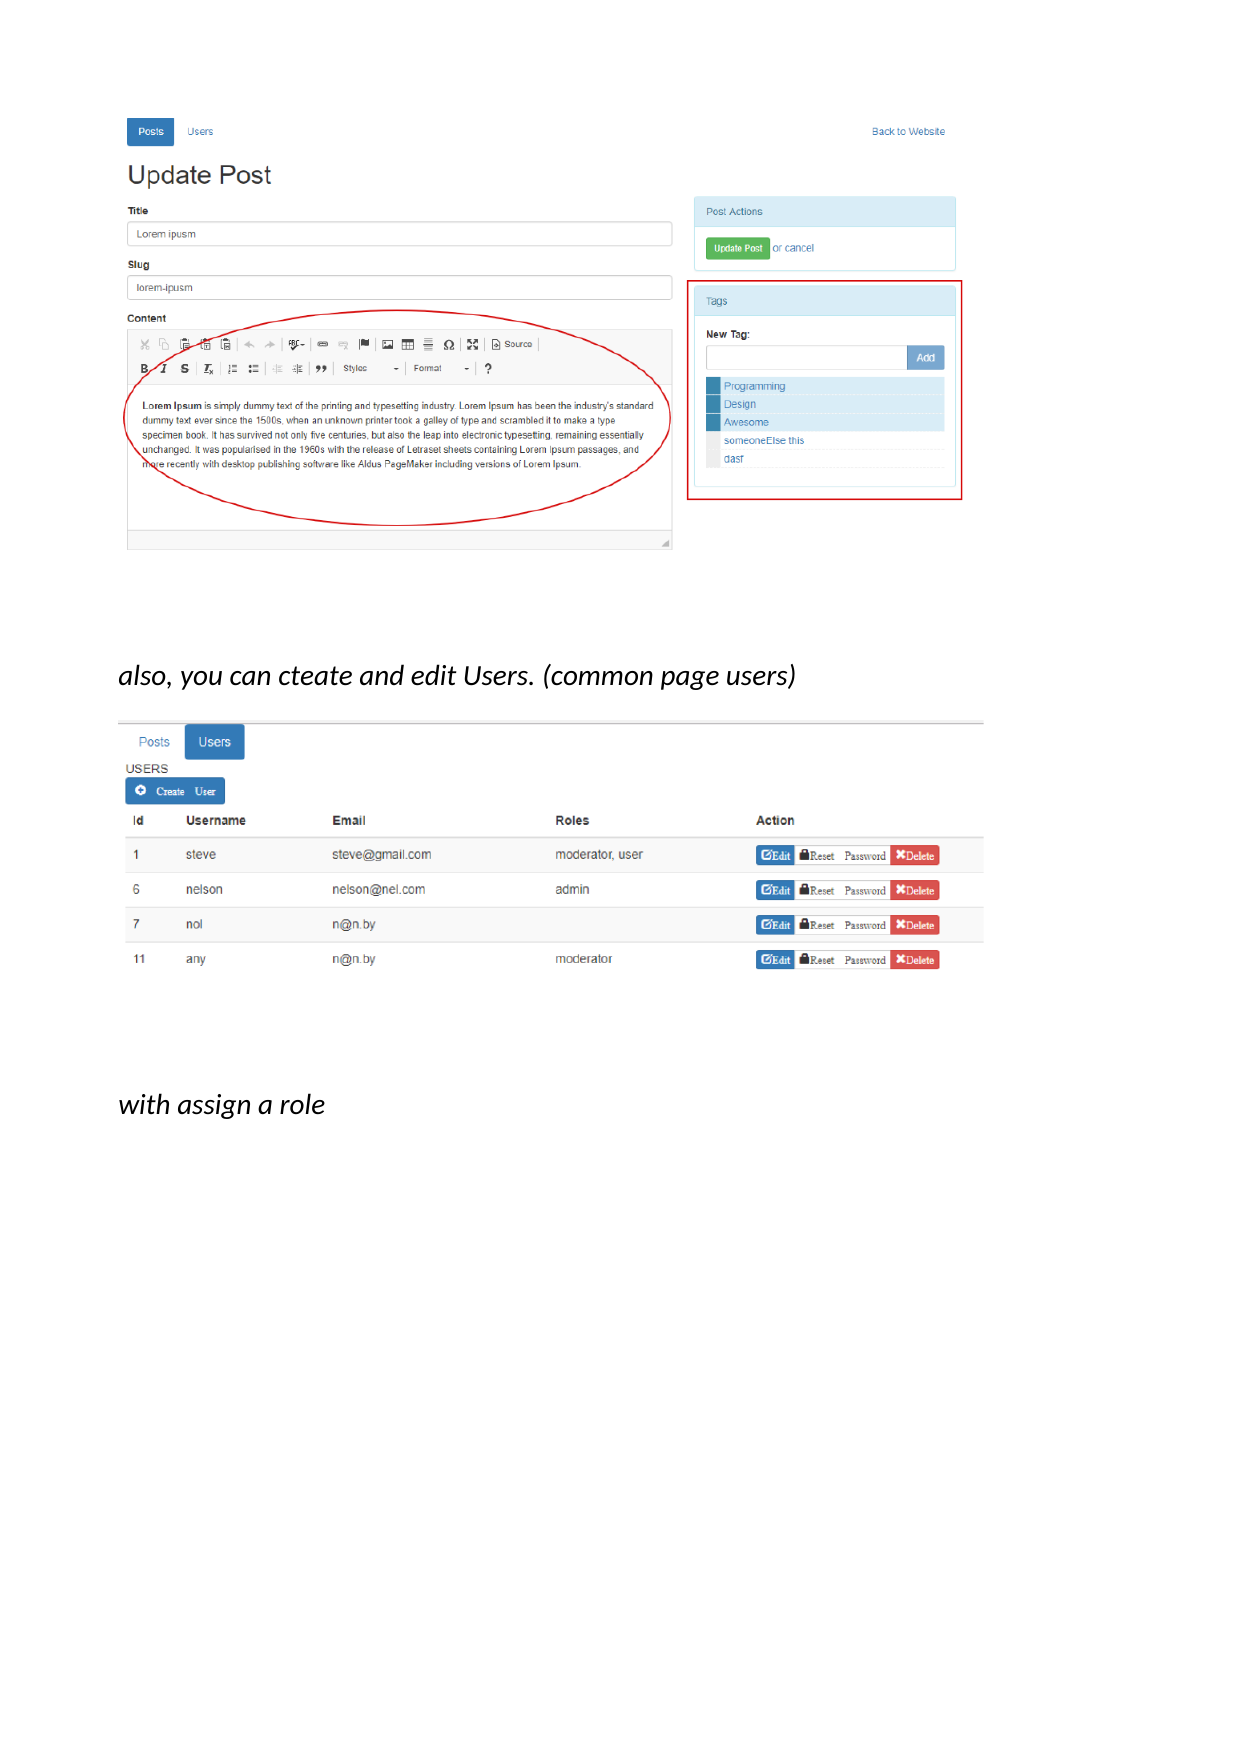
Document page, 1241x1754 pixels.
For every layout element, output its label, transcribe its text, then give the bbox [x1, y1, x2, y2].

text with assign a role [118, 1086, 1122, 1121]
text also, you can cteate and edit Users. (common page users) [118, 657, 1122, 692]
